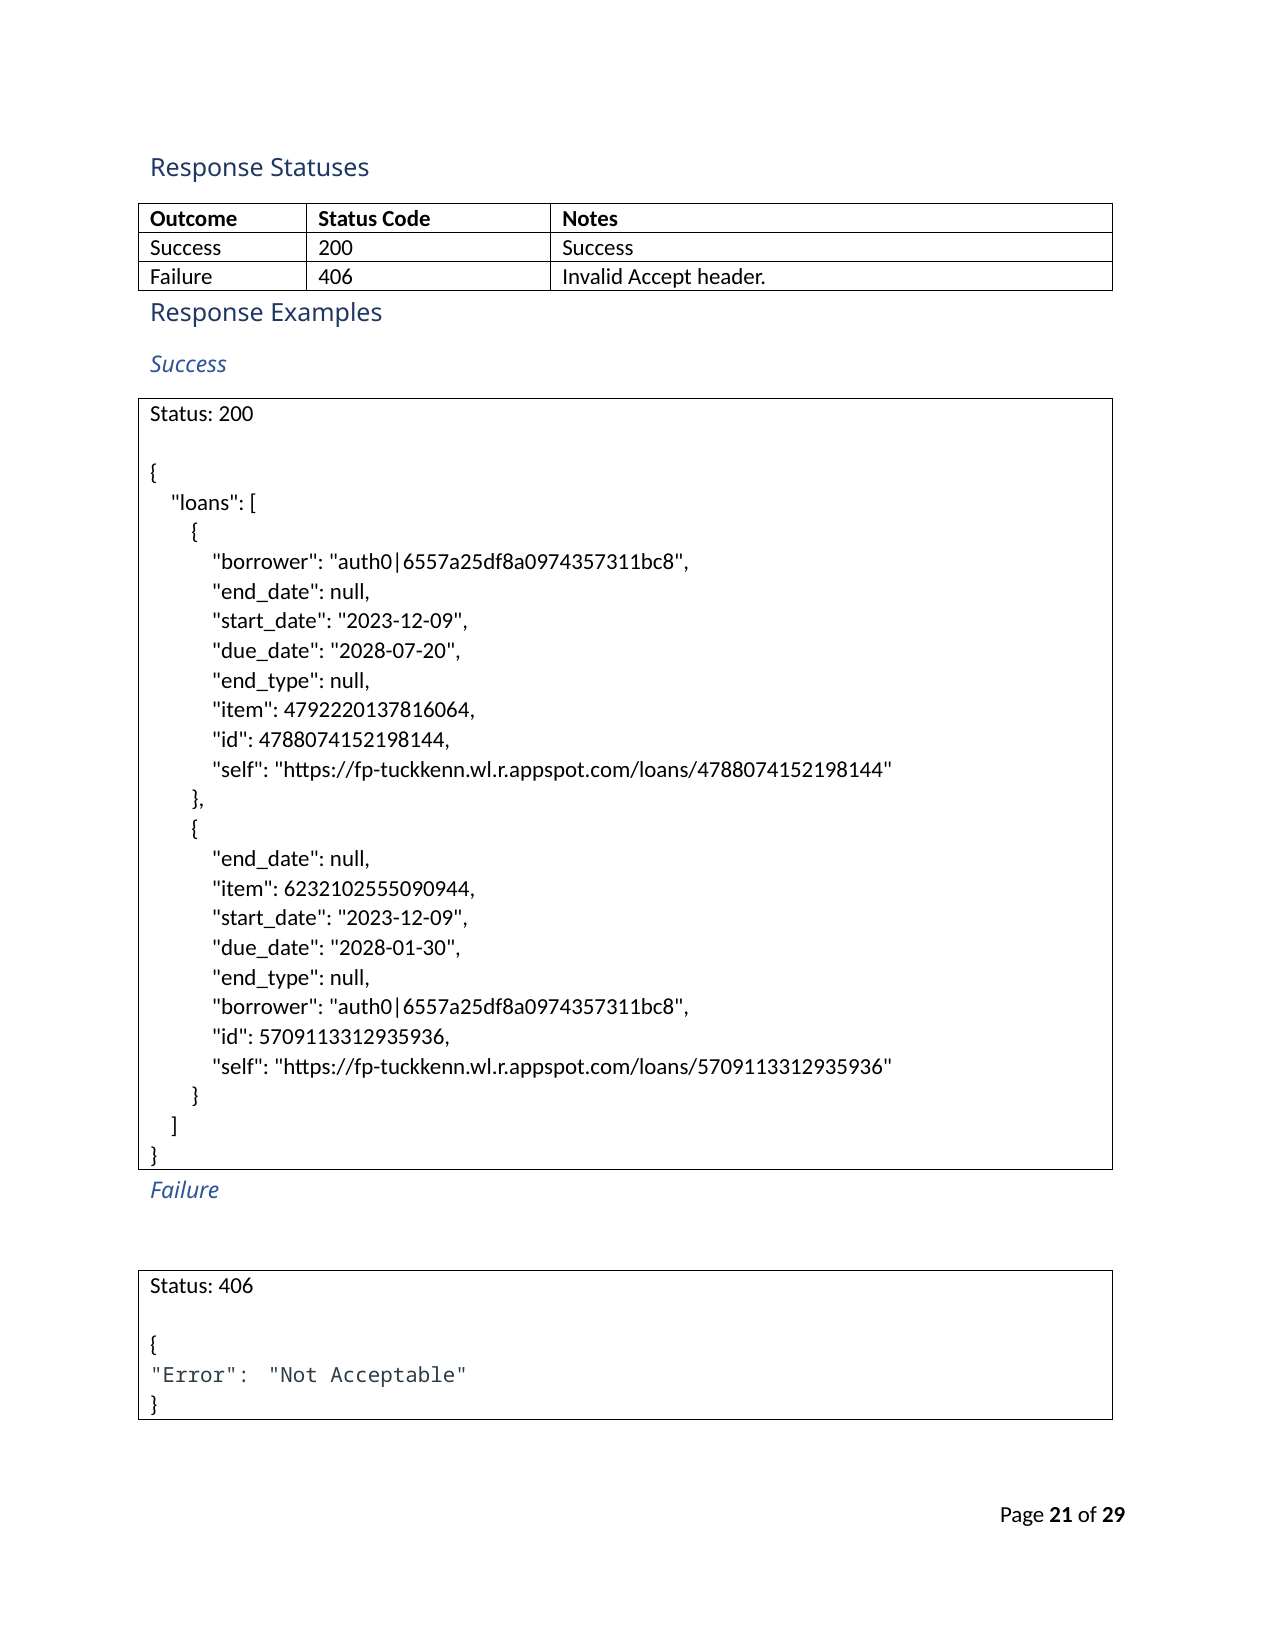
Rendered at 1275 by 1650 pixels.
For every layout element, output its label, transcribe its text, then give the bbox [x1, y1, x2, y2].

table_header Notes [551, 204, 1112, 232]
table_cell 406 [307, 262, 550, 290]
table_cell Invalid Accept header. [551, 262, 1112, 290]
table_cell 200 [307, 233, 550, 261]
table_cell Success [551, 233, 1112, 261]
subtitle Response Statuses [150, 150, 1125, 184]
table_header Status: 406 { "Error": "Not Acceptable" } [139, 1271, 1112, 1418]
subtitle Success [150, 348, 1125, 379]
table_header Status: 200 { "loans": [ { "borrower": "auth0|6557a25df8a0974357311bc8", "end_date": null, "start_date": "2023-12-09", "due_date": "2028-07-20", "end_type": null, "item": 4792220137816064, "id": 4788074152198144, "self": "https://fp-tuckkenn.wl.r.appspot.com/loans/4788074152198144" }, { "end_date": null, "item": 6232102555090944, "start_date": "2023-12-09", "due_date": "2028-01-30", "end_type": null, "borrower": "auth0|6557a25df8a0974357311bc8", "id": 5709113312935936, "self": "https://fp-tuckkenn.wl.r.appspot.com/loans/5709113312935936" } ] } [139, 399, 1112, 1169]
subtitle Failure [150, 1174, 1125, 1205]
table_header Status Code [307, 204, 550, 232]
table_header Outcome [139, 204, 306, 232]
table_cell Success [139, 233, 306, 261]
subtitle Response Examples [150, 295, 1125, 329]
table_cell Failure [139, 262, 306, 290]
